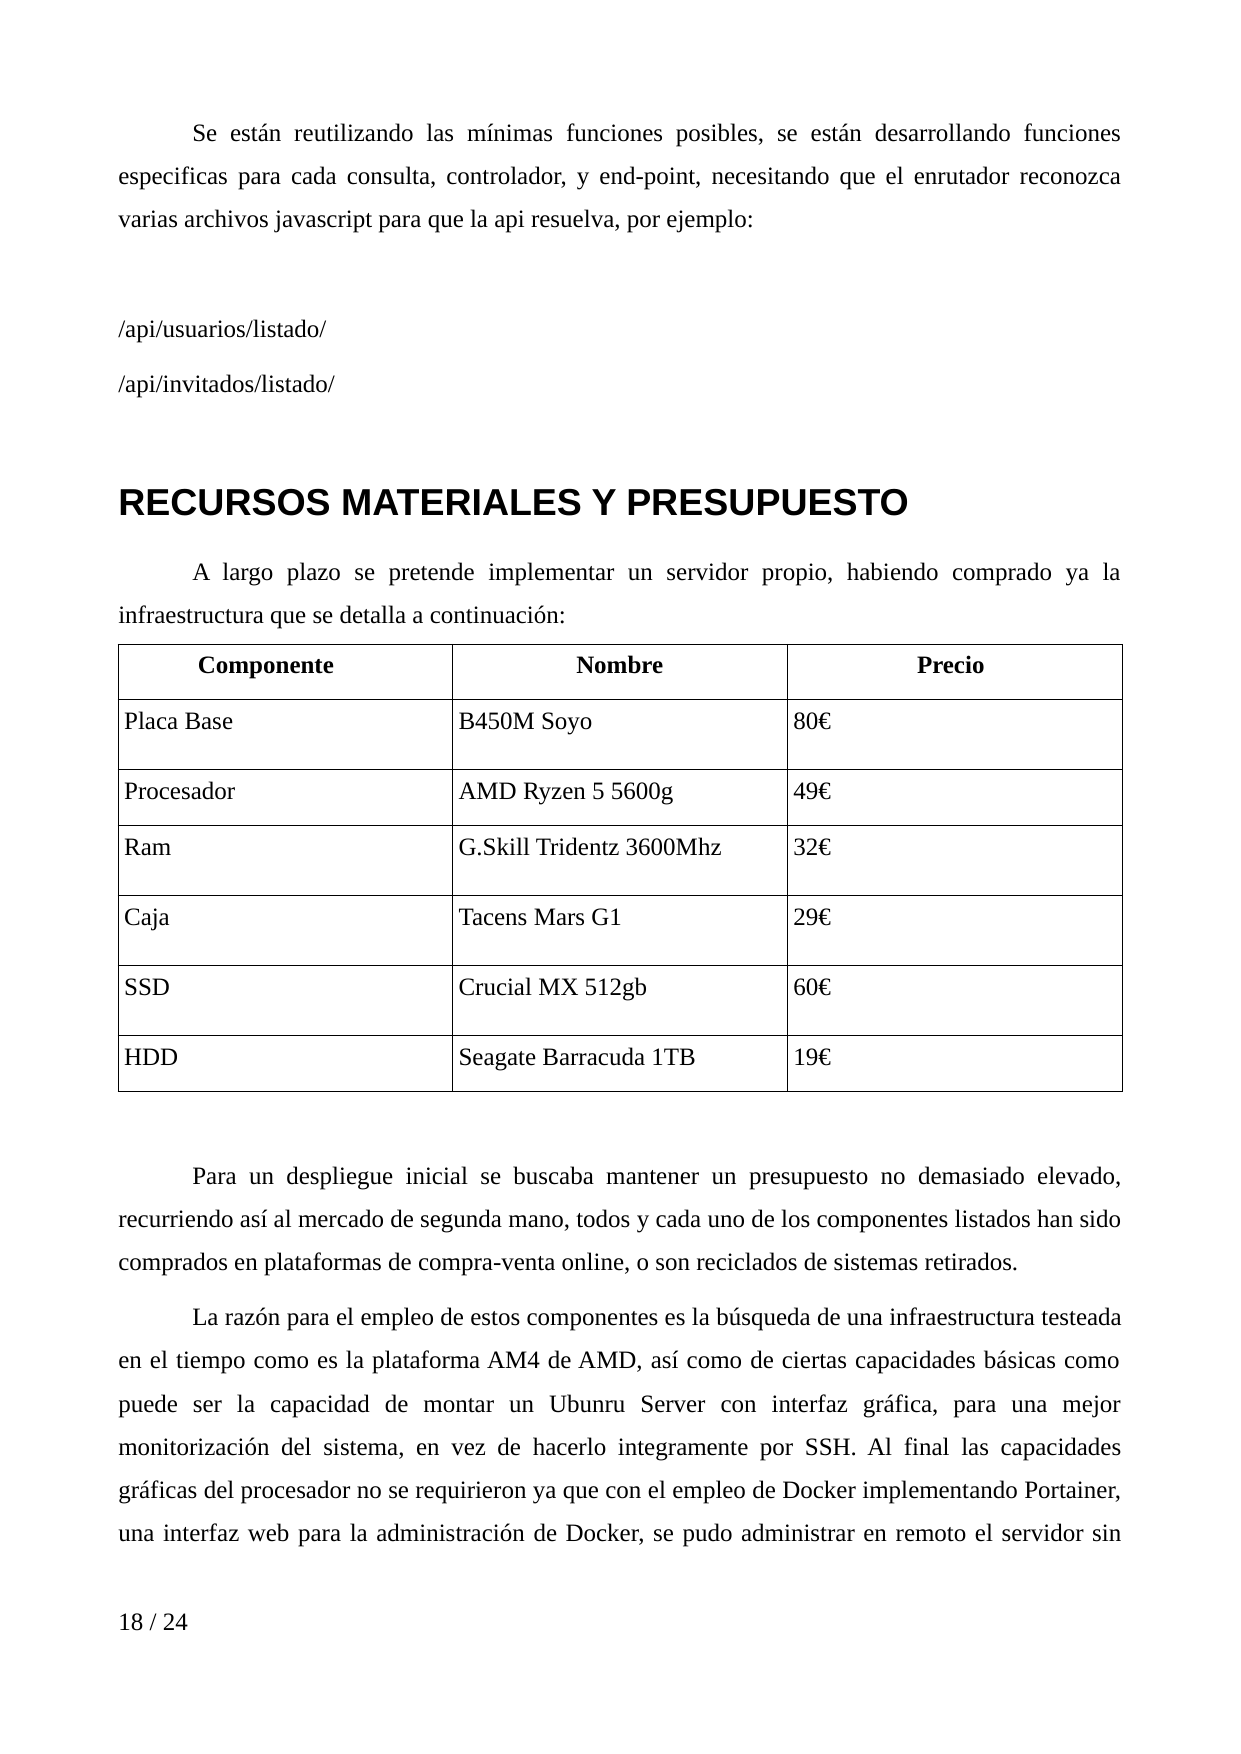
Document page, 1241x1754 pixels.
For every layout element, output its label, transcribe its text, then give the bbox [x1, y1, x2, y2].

text /api/usuarios/listado/ [118, 314, 1122, 343]
table_cell B450M Soyo [453, 700, 787, 769]
table_cell Crucial MX 512gb [453, 966, 787, 1035]
text Se están reutilizando las mínimas funciones posibles, se están desarrollando funciones especificas para cada consulta, controlador, y end-point, necesitando que el enrutador reconozca varias archivos javascript para que la api resuelva, por ejemplo: [118, 118, 1122, 233]
table_header Componente [119, 645, 452, 699]
table_cell 29€ [788, 896, 1122, 965]
table_cell Seagate Barracuda 1TB [453, 1036, 787, 1091]
table_cell AMD Ryzen 5 5600g [453, 770, 787, 825]
table_cell Procesador [119, 770, 452, 825]
table_header Precio [788, 645, 1122, 699]
table_header Nombre [453, 645, 787, 699]
table_cell Caja [119, 896, 452, 965]
table_cell Tacens Mars G1 [453, 896, 787, 965]
table_cell Placa Base [119, 700, 452, 769]
table_cell 80€ [788, 700, 1122, 769]
text /api/invitados/listado/ [118, 369, 1122, 398]
text A largo plazo se pretende implementar un servidor propio, habiendo comprado ya la infraestructura que se detalla a continuación: [118, 557, 1122, 629]
table_cell 19€ [788, 1036, 1122, 1091]
table_cell 49€ [788, 770, 1122, 825]
table_cell G.Skill Tridentz 3600Mhz [453, 826, 787, 895]
table_cell HDD [119, 1036, 452, 1091]
table_cell 32€ [788, 826, 1122, 895]
table_cell SSD [119, 966, 452, 1035]
table_cell 60€ [788, 966, 1122, 1035]
subtitle RECURSOS MATERIALES Y PRESUPUESTO [118, 480, 1122, 523]
text La razón para el empleo de estos componentes es la búsqueda de una infraestructura testeada en el tiempo como es la plataforma AM4 de AMD, así como de ciertas capacidades básicas como puede ser la capacidad de montar un Ubunru Server con interfaz gráfica, para una mejor monitorización del sistema, en vez de hacerlo integramente por SSH. Al final las capacidades gráficas del procesador no se requirieron ya que con el empleo de Docker implementando Portainer, una interfaz web para la administración de Docker, se pudo administrar en remoto el servidor sin [118, 1302, 1122, 1547]
text Para un despliegue inicial se buscaba mantener un presupuesto no demasiado elevado, recurriendo así al mercado de segunda mano, todos y cada uno de los componentes listados han sido comprados en plataformas de compra-venta online, o son reciclados de sistemas retirados. [118, 1161, 1122, 1276]
table_cell Ram [119, 826, 452, 895]
